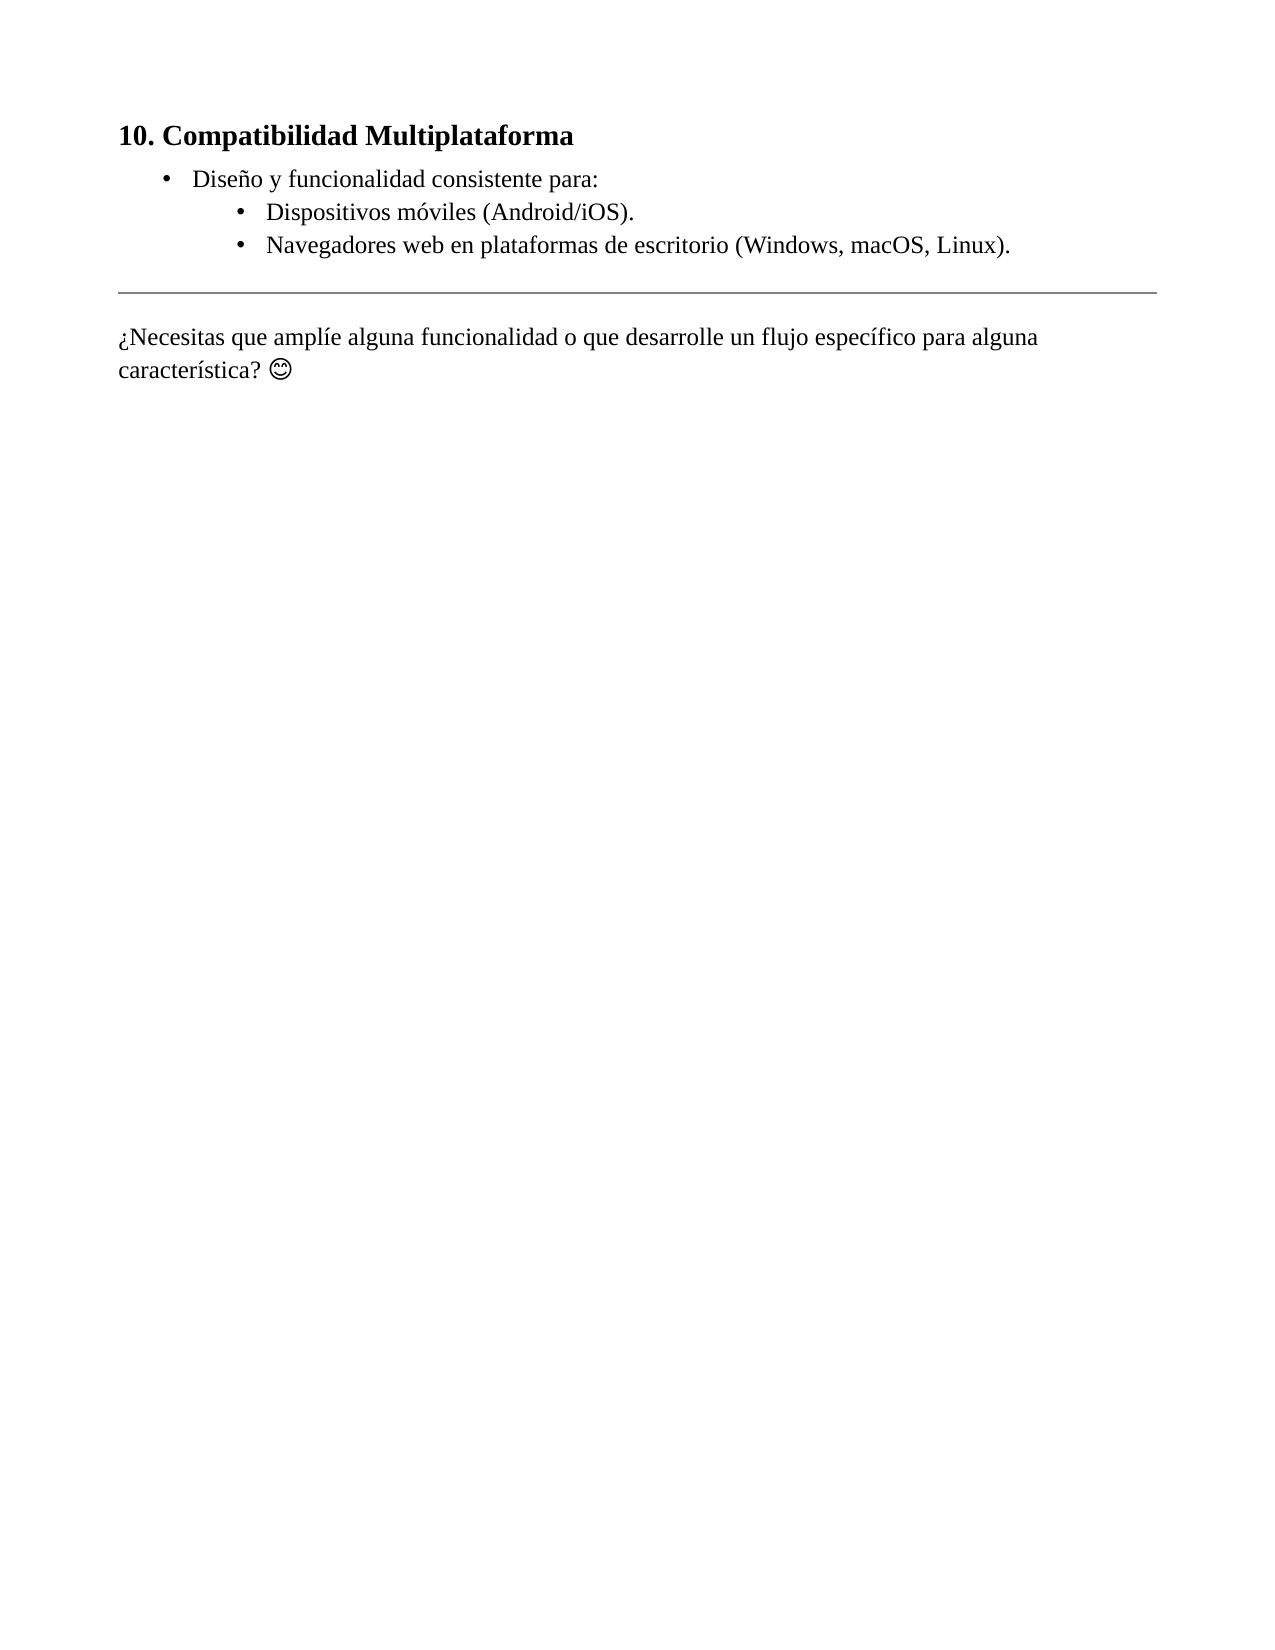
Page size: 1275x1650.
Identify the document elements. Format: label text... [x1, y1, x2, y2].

list Dispositivos móviles (Android/iOS). [236, 197, 1157, 226]
subtitle 10. Compatibilidad Multiplataforma [118, 118, 1157, 152]
list Navegadores web en plataformas de escritorio (Windows, macOS, Linux). [236, 230, 1157, 259]
list Diseño y funcionalidad consistente para: [162, 164, 1157, 193]
text ¿Necesitas que amplíe alguna funcionalidad o que desarrolle un flujo específico para alguna característica? 😊 [118, 322, 1157, 384]
